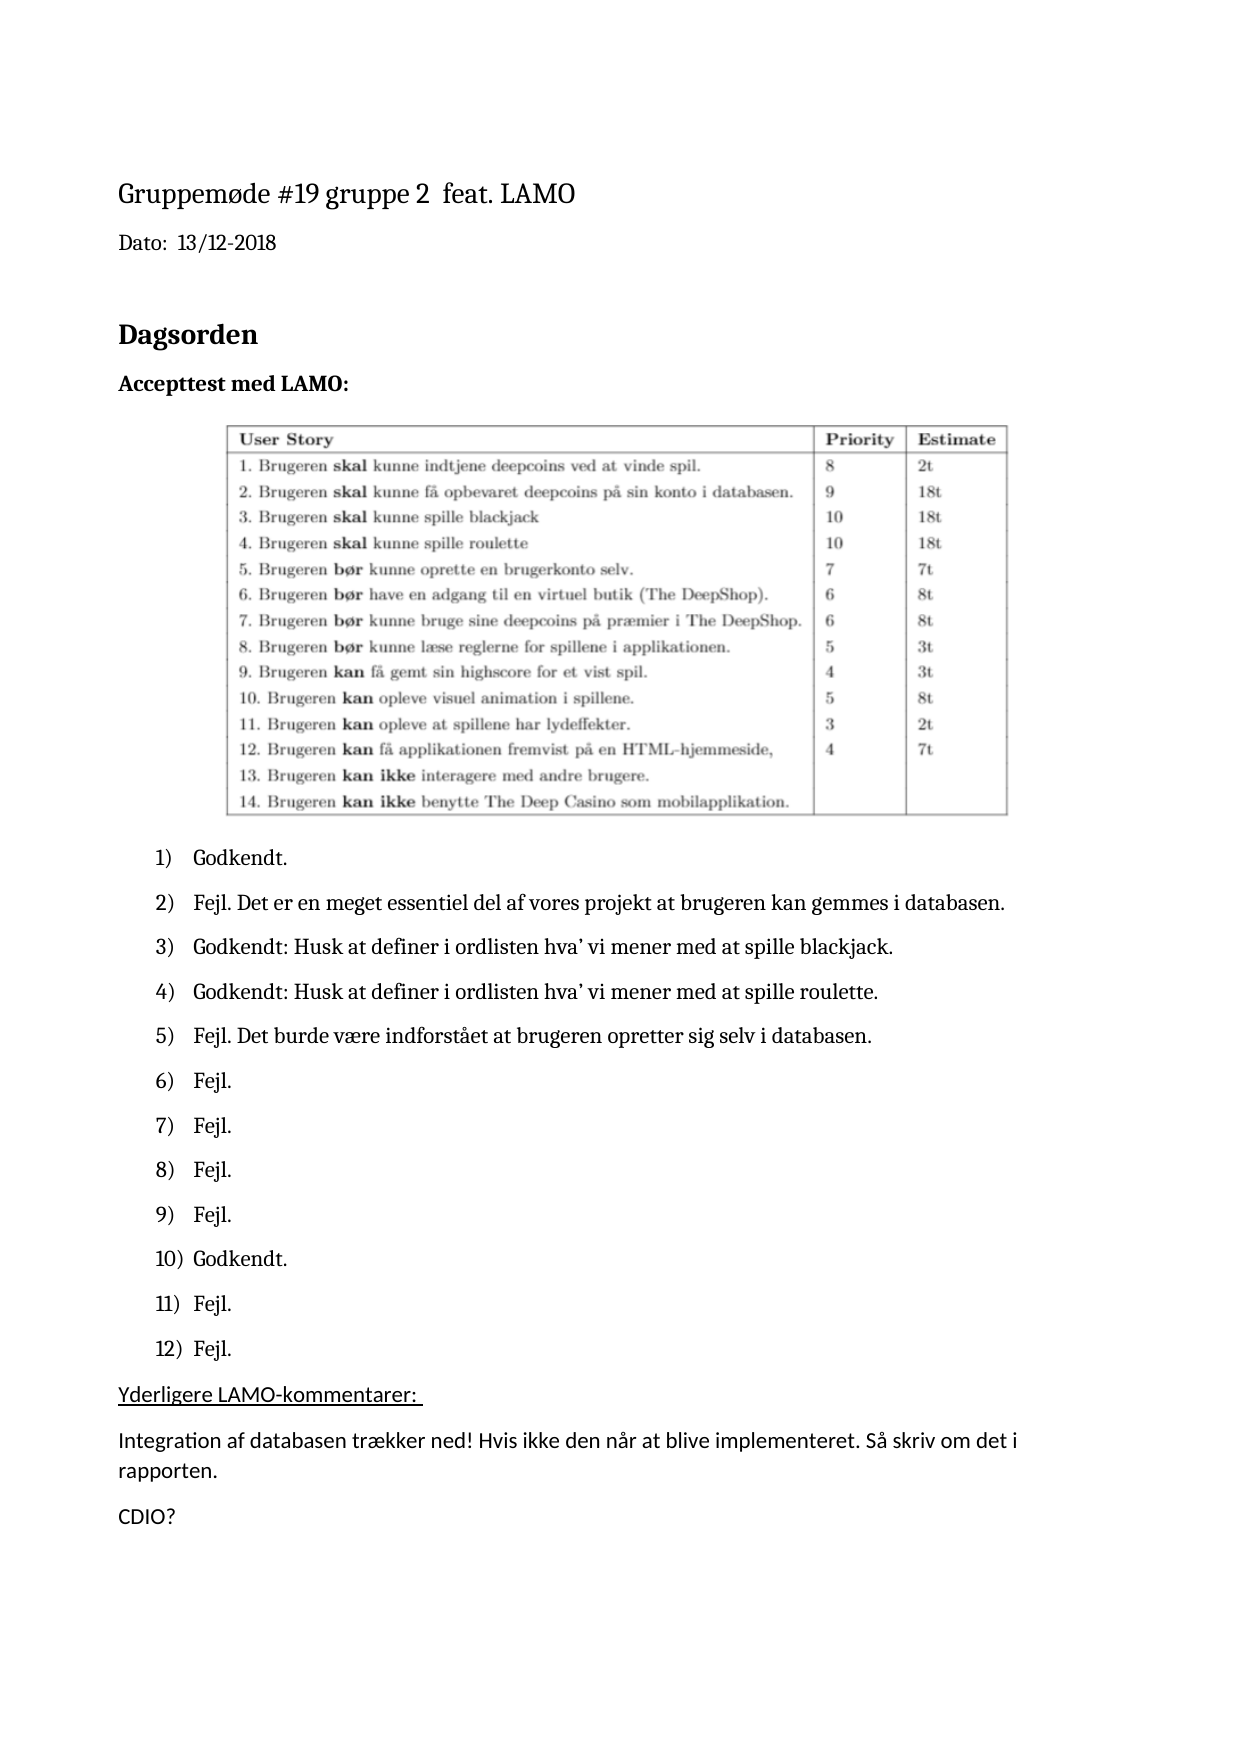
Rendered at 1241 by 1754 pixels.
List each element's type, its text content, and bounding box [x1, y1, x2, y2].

list Fejl. Det burde være indforstået at brugeren opretter sig selv i databasen. [156, 1023, 1122, 1049]
text Dato: 13/12-2018 [118, 229, 1122, 256]
list Godkendt. [156, 845, 1122, 871]
text Dagsorden [118, 318, 1122, 352]
list Fejl. [156, 1335, 1122, 1362]
text Accepttest med LAMO: [118, 371, 1122, 397]
list Fejl. Det er en meget essentiel del af vores projekt at brugeren kan gemmes i databasen. [156, 889, 1122, 916]
list Fejl. [156, 1112, 1122, 1139]
list Godkendt: Husk at definer i ordlisten hva’ vi mener med at spille blackjack. [156, 934, 1122, 960]
list Fejl. [156, 1202, 1122, 1228]
text CDIO? [118, 1502, 1122, 1530]
text Gruppemøde #19 gruppe 2 feat. LAMO [118, 177, 1122, 211]
text Yderligere LAMO-kommentarer: [118, 1380, 1122, 1408]
list Godkendt: Husk at definer i ordlisten hva’ vi mener med at spille roulette. [156, 979, 1122, 1005]
list Godkendt. [156, 1246, 1122, 1272]
list Fejl. [156, 1068, 1122, 1094]
list Fejl. [156, 1157, 1122, 1183]
list Fejl. [156, 1291, 1122, 1317]
text Integration af databasen trækker ned! Hvis ikke den når at blive implementeret. Så skriv om det i rapporten. [118, 1426, 1122, 1484]
